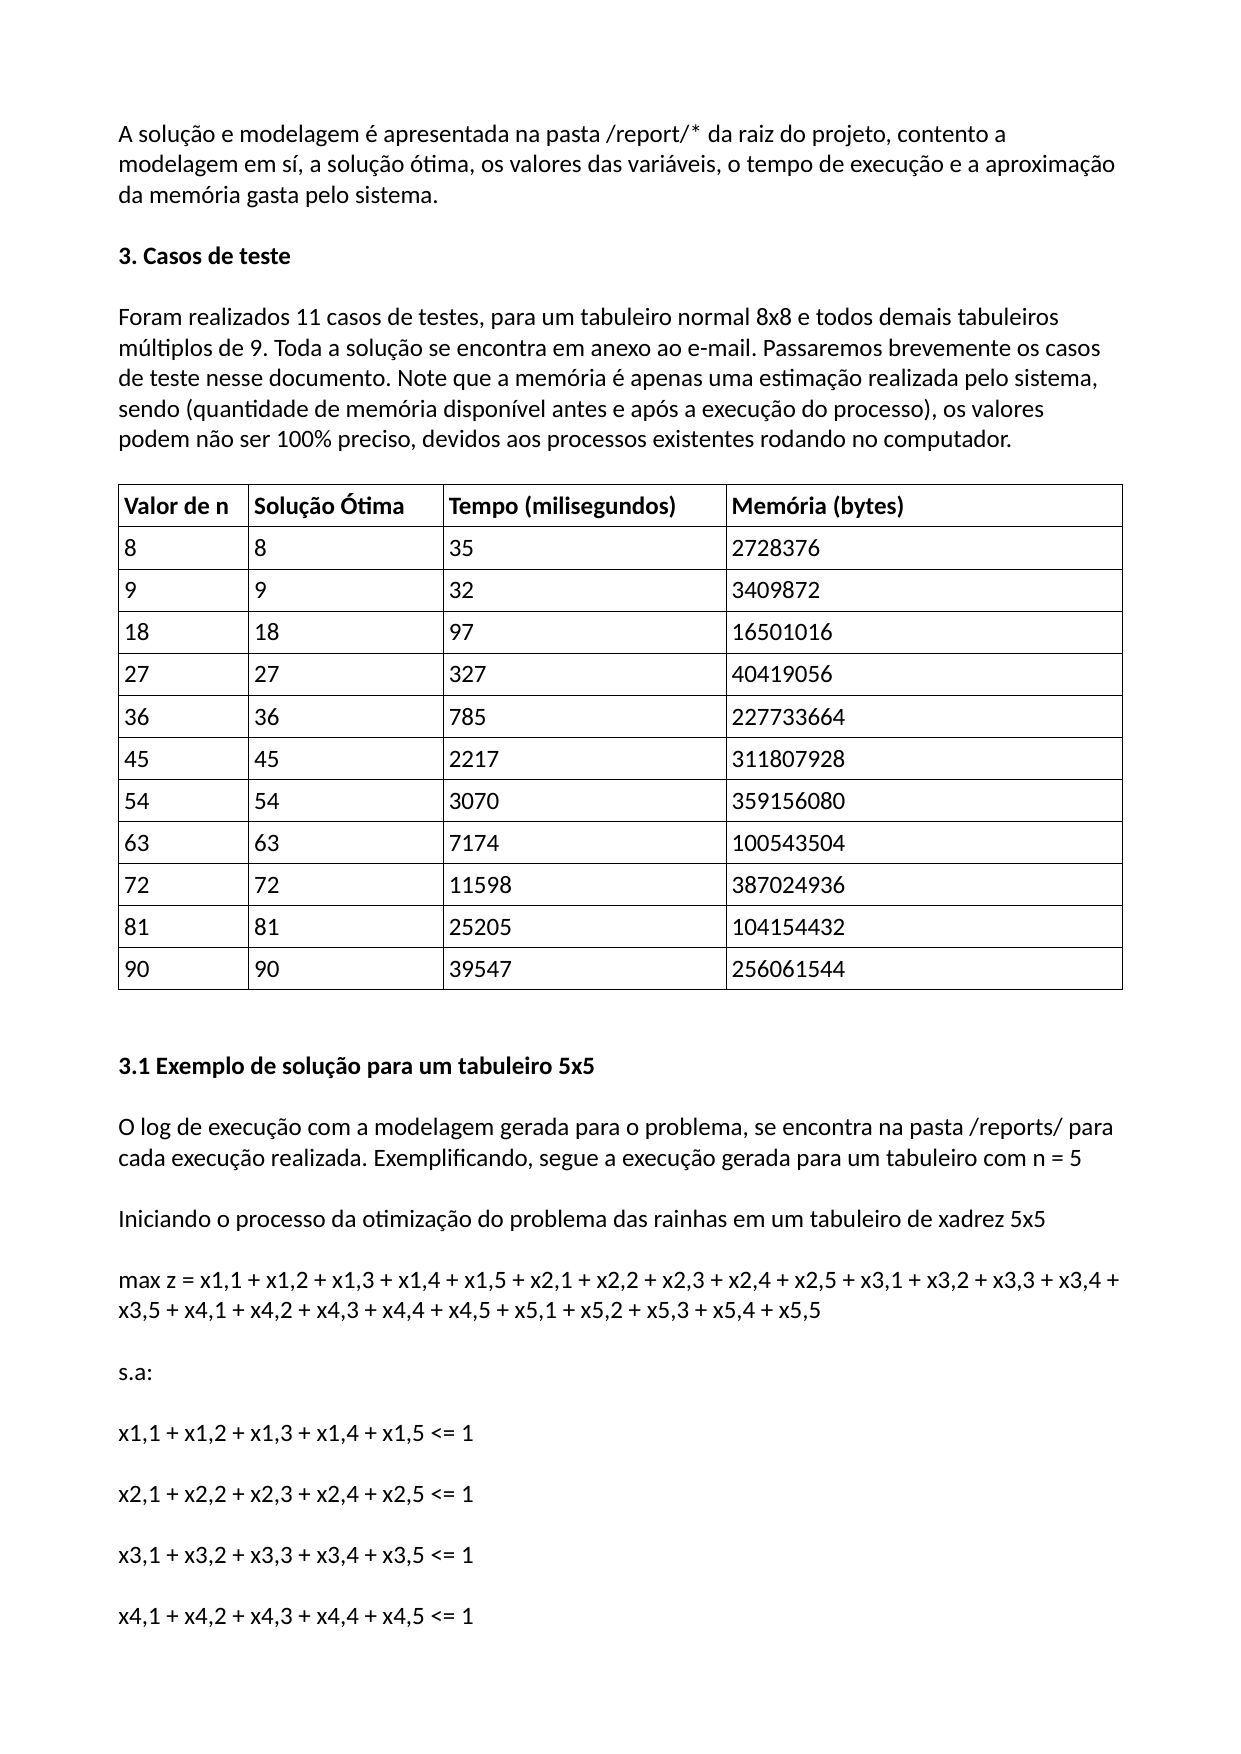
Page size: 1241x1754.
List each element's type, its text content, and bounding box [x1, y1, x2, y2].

table_cell 100543504 [727, 822, 1122, 863]
text 3. Casos de teste [118, 240, 1122, 271]
table_cell 72 [119, 864, 248, 905]
table_cell 97 [444, 612, 726, 653]
table_cell 35 [444, 527, 726, 568]
table_cell 32 [444, 570, 726, 611]
table_cell 8 [119, 527, 248, 568]
table_cell 45 [249, 738, 443, 779]
table_cell 9 [119, 570, 248, 611]
table_cell 36 [249, 696, 443, 737]
text Iniciando o processo da otimização do problema das rainhas em um tabuleiro de xadrez 5x5 max z = x1,1 + x1,2 + x1,3 + x1,4 + x1,5 + x2,1 + x2,2 + x2,3 + x2,4 + x2,5 + x3,1 + x3,2 + x3,3 + x3,4 + x3,5 + x4,1 + x4,2 + x4,3 + x4,4 + x4,5 + x5,1 + x5,2 + x5,3 + x5,4 + x5,5 s.a: x1,1 + x1,2 + x1,3 + x1,4 + x1,5 <= 1 x2,1 + x2,2 + x2,3 + x2,4 + x2,5 <= 1 x3,1 + x3,2 + x3,3 + x3,4 + x3,5 <= 1 x4,1 + x4,2 + x4,3 + x4,4 + x4,5 <= 1 [118, 1203, 1122, 1630]
text Foram realizados 11 casos de testes, para um tabuleiro normal 8x8 e todos demais tabuleiros múltiplos de 9. Toda a solução se encontra em anexo ao e-mail. Passaremos brevemente os casos de teste nesse documento. Note que a memória é apenas uma estimação realizada pelo sistema, sendo (quantidade de memória disponível antes e após a execução do processo), os valores podem não ser 100% preciso, devidos aos processos existentes rodando no computador. [118, 301, 1122, 454]
table_cell 27 [119, 654, 248, 695]
table_cell 11598 [444, 864, 726, 905]
table_cell 2728376 [727, 527, 1122, 568]
table_cell 327 [444, 654, 726, 695]
table_cell 25205 [444, 906, 726, 947]
table_cell 54 [119, 780, 248, 821]
table_cell 9 [249, 570, 443, 611]
table_cell 7174 [444, 822, 726, 863]
table_header Solução Ótima [249, 485, 443, 526]
table_cell 63 [249, 822, 443, 863]
table_cell 8 [249, 527, 443, 568]
table_cell 81 [249, 906, 443, 947]
text O log de execução com a modelagem gerada para o problema, se encontra na pasta /reports/ para cada execução realizada. Exemplificando, segue a execução gerada para um tabuleiro com n = 5 [118, 1112, 1122, 1173]
table_cell 3070 [444, 780, 726, 821]
table_cell 359156080 [727, 780, 1122, 821]
table_cell 27 [249, 654, 443, 695]
text 3.1 Exemplo de solução para um tabuleiro 5x5 [118, 1051, 1122, 1081]
table_cell 36 [119, 696, 248, 737]
table_cell 45 [119, 738, 248, 779]
table_cell 40419056 [727, 654, 1122, 695]
table_cell 63 [119, 822, 248, 863]
table_cell 3409872 [727, 570, 1122, 611]
table_cell 18 [249, 612, 443, 653]
table_cell 256061544 [727, 948, 1122, 989]
table_header Valor de n [119, 485, 248, 526]
table_cell 387024936 [727, 864, 1122, 905]
table_header Tempo (milisegundos) [444, 485, 726, 526]
table_cell 90 [249, 948, 443, 989]
table_cell 18 [119, 612, 248, 653]
text A solução e modelagem é apresentada na pasta /report/* da raiz do projeto, contento a modelagem em sí, a solução ótima, os valores das variáveis, o tempo de execução e a aproximação da memória gasta pelo sistema. [118, 118, 1122, 210]
table_cell 227733664 [727, 696, 1122, 737]
table_cell 16501016 [727, 612, 1122, 653]
table_cell 81 [119, 906, 248, 947]
table_cell 72 [249, 864, 443, 905]
table_cell 104154432 [727, 906, 1122, 947]
table_cell 90 [119, 948, 248, 989]
table_header Memória (bytes) [727, 485, 1122, 526]
table_cell 785 [444, 696, 726, 737]
table_cell 2217 [444, 738, 726, 779]
table_cell 39547 [444, 948, 726, 989]
table_cell 311807928 [727, 738, 1122, 779]
table_cell 54 [249, 780, 443, 821]
